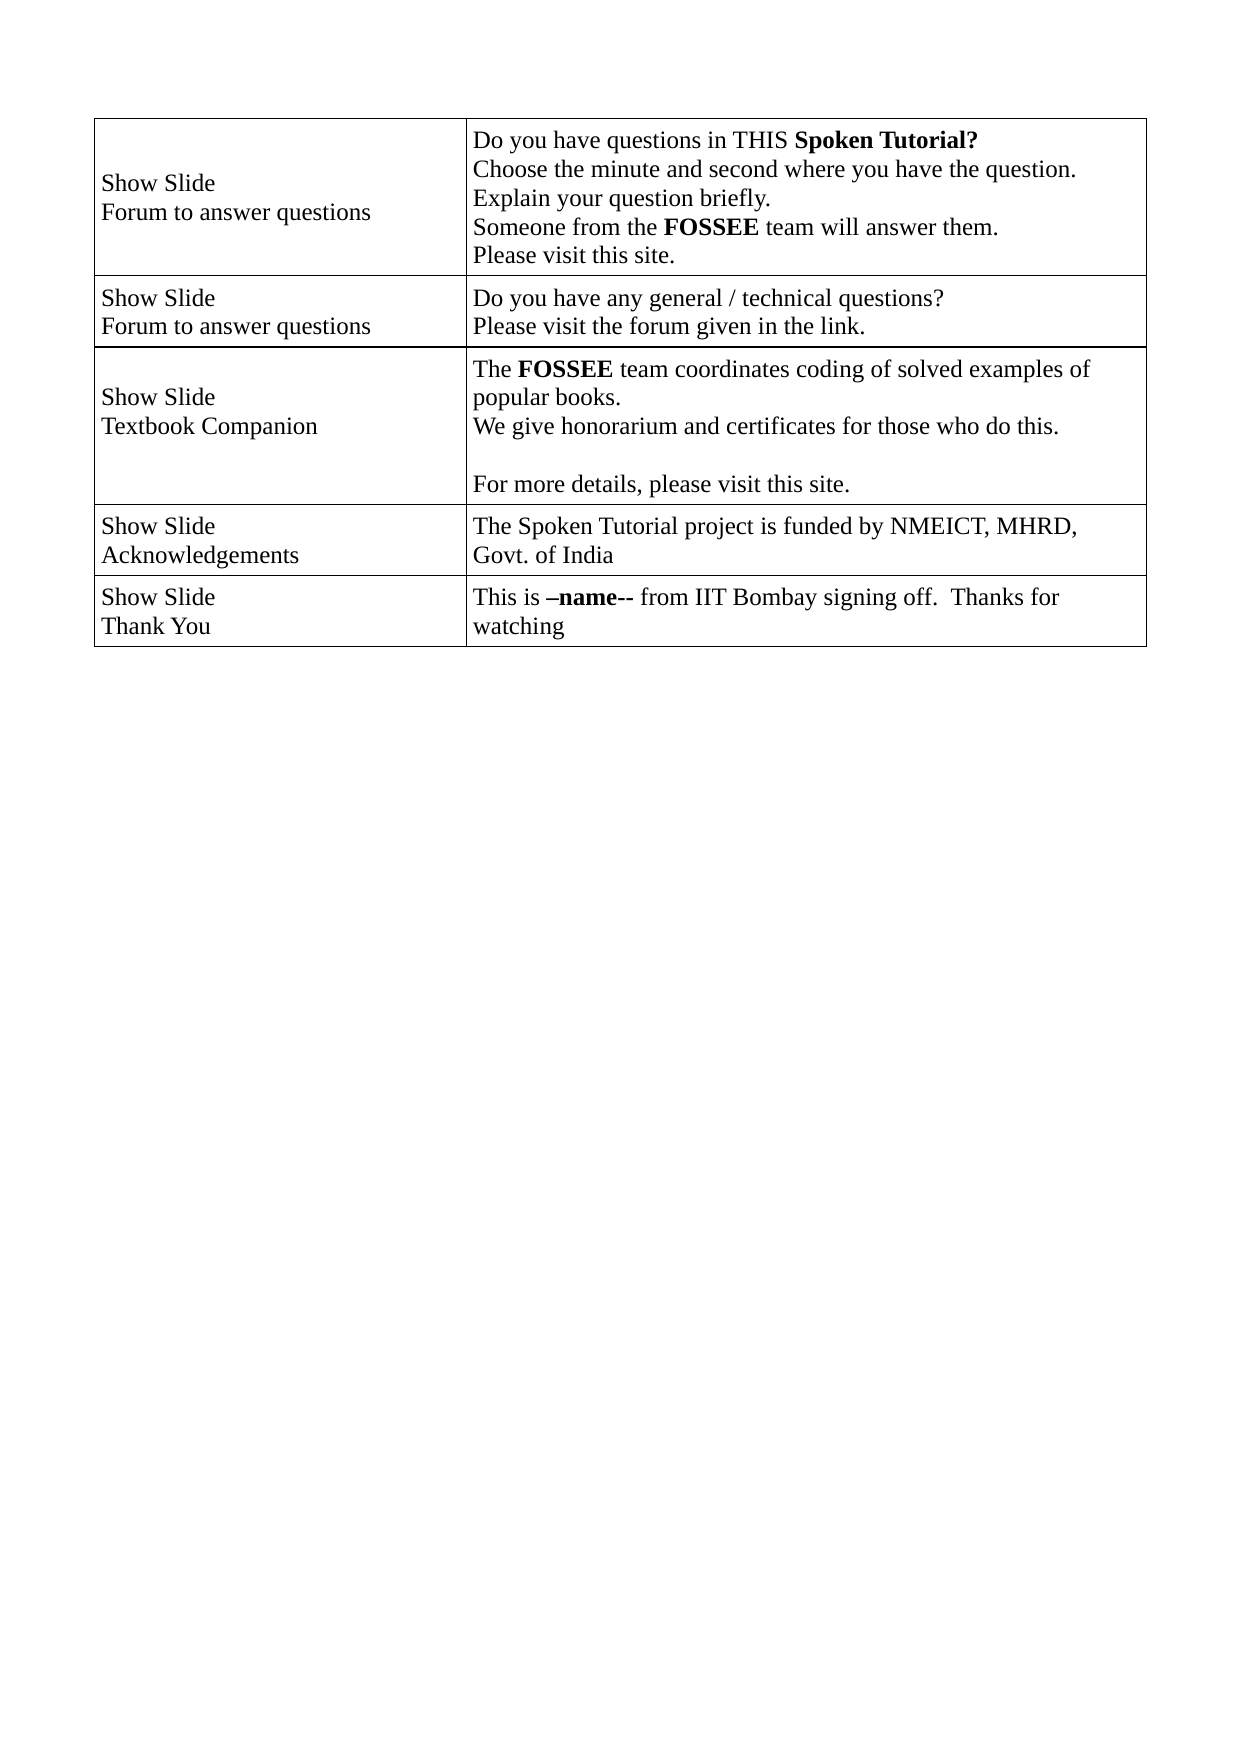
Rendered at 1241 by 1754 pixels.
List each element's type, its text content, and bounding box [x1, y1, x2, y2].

table_cell Show Slide Thank You [95, 576, 466, 646]
table_cell This is –name-- from IIT Bombay signing off. Thanks for watching [467, 576, 1146, 646]
table_cell The Spoken Tutorial project is funded by NMEICT, MHRD, Govt. of India [467, 505, 1146, 575]
table_cell Do you have questions in THIS Spoken Tutorial? Choose the minute and second where you have the question. Explain your question briefly. Someone from the FOSSEE team will answer them. Please visit this site. [467, 119, 1146, 275]
table_cell The FOSSEE team coordinates coding of solved examples of popular books. We give honorarium and certificates for those who do this. For more details, please visit this site. [467, 348, 1146, 504]
table_cell Show Slide Forum to answer questions [95, 119, 466, 275]
table_cell Show Slide Acknowledgements [95, 505, 466, 575]
table_cell Show Slide Forum to answer questions [95, 276, 466, 346]
table_cell Do you have any general / technical questions? Please visit the forum given in the link. [467, 276, 1146, 346]
table_cell Show Slide Textbook Companion [95, 348, 466, 504]
